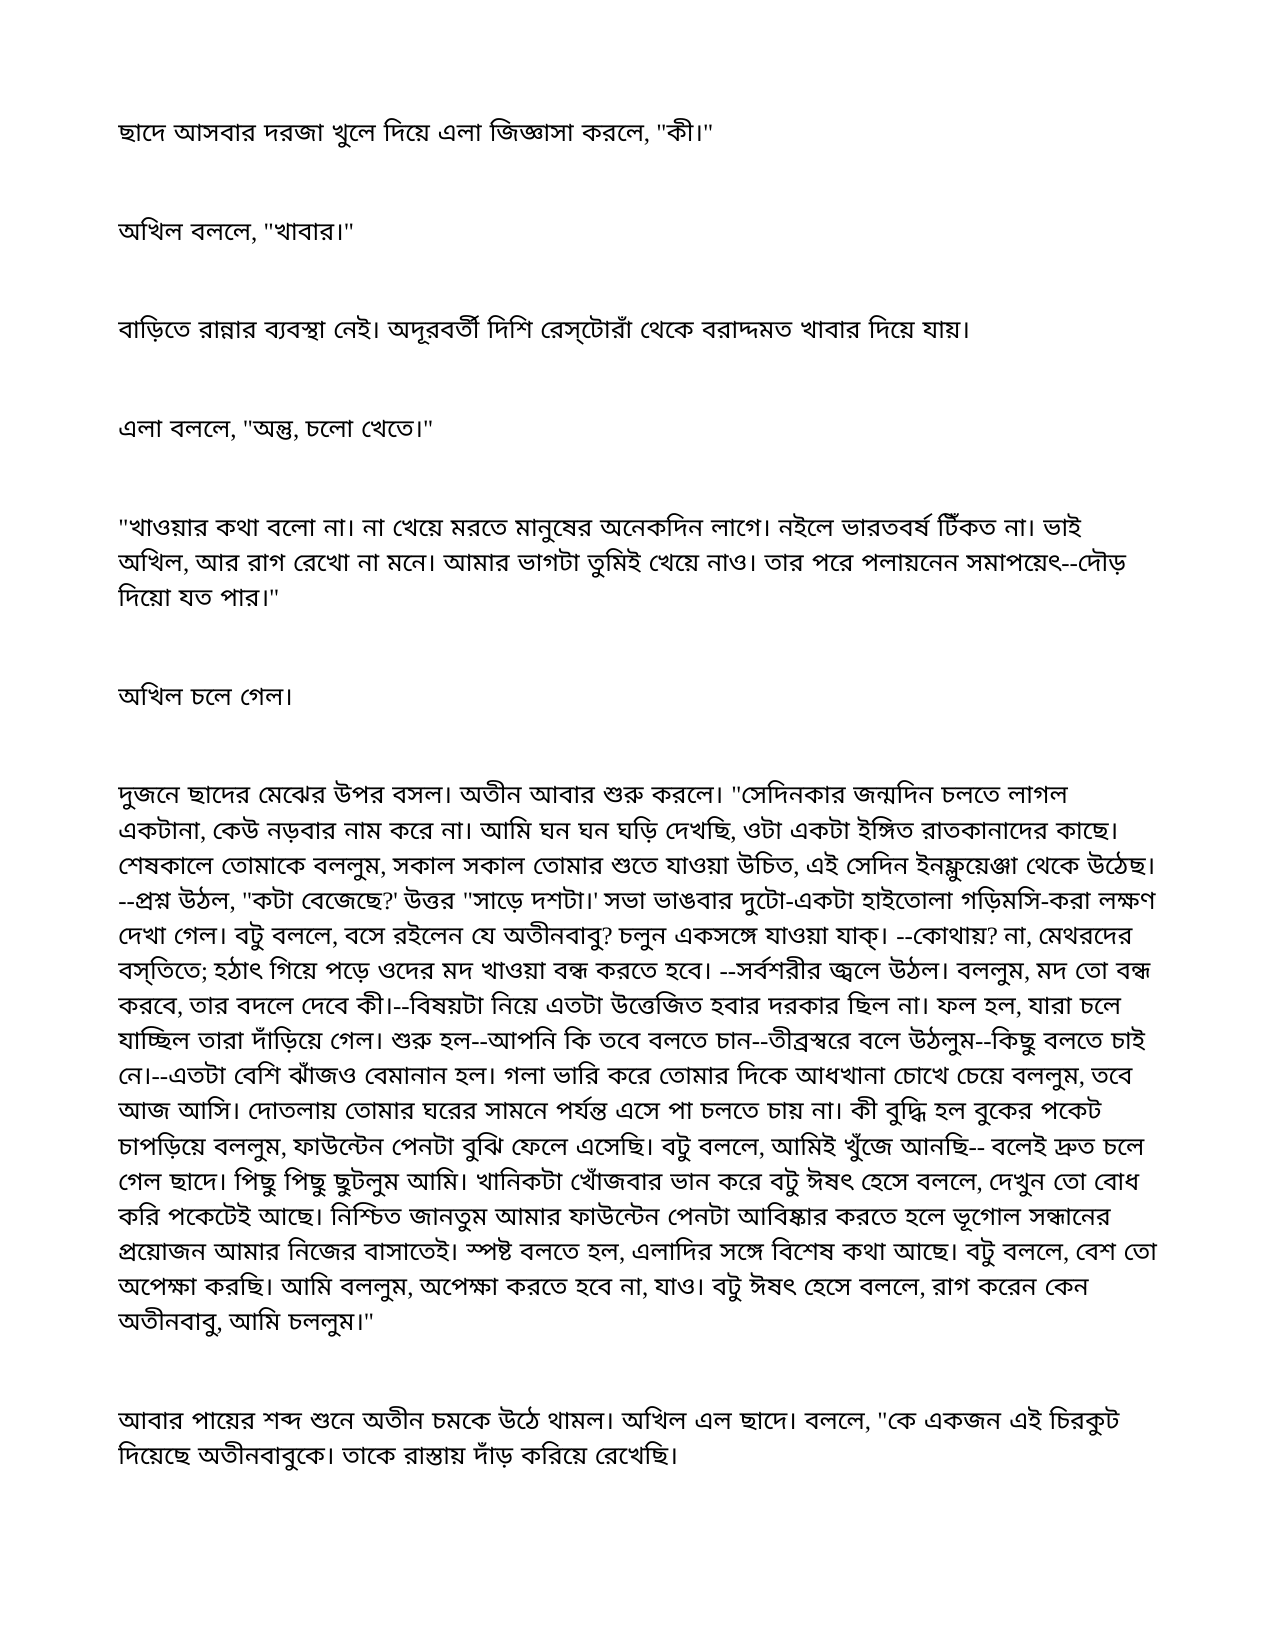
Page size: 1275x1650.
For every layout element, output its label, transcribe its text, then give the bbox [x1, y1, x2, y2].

text অখিল বললে, "খাবার।" [118, 217, 1157, 246]
text আবার পায়ের শব্দ শুনে অতীন চমকে উঠে থামল। অখিল এল ছাদে। বললে, "কে একজন এই চিরকুট দিয়েছে অতীনবাবুকে। তাকে রাস্তায় দাঁড় করিয়ে রেখেছি। [118, 1406, 1157, 1470]
text এলা বললে, "অন্তু, চলো খেতে।" [118, 414, 1157, 443]
text দুজনে ছাদের মেঝের উপর বসল। অতীন আবার শুরু করলে। "সেদিনকার জন্মদিন চলতে লাগল একটানা, কেউ নড়বার নাম করে না। আমি ঘন ঘন ঘড়ি দেখছি, ওটা একটা ইঙ্গিত রাতকানাদের কাছে। শেষকালে তোমাকে বললুম, সকাল সকাল তোমার শুতে যাওয়া উচিত, এই সেদিন ইনফ্লুয়েঞ্জা থেকে উঠেছ। --প্রশ্ন উঠল, "কটা বেজেছে?' উত্তর "সাড়ে দশটা।' সভা ভাঙবার দুটো-একটা হাইতোলা গড়িমসি-করা লক্ষণ দেখা গেল। বটু বললে, বসে রইলেন যে অতীনবাবু? চলুন একসঙ্গে যাওয়া যাক্‌। --কোথায়? না, মেথরদের বস্‌তিতে; হঠাৎ গিয়ে পড়ে ওদের মদ খাওয়া বন্ধ করতে হবে। --সর্বশরীর জ্বলে উঠল। বললুম, মদ তো বন্ধ করবে, তার বদলে দেবে কী।--বিষয়টা নিয়ে এতটা উত্তেজিত হবার দরকার ছিল না। ফল হল, যারা চলে যাচ্ছিল তারা দাঁড়িয়ে গেল। শুরু হল--আপনি কি তবে বলতে চান--তীব্রস্বরে বলে উঠলুম--কিছু বলতে চাই নে।--এতটা বেশি ঝাঁজও বেমানান হল। গলা ভারি করে তোমার দিকে আধখানা চোখে চেয়ে বললুম, তবে আজ আসি। দোতলায় তোমার ঘরের সামনে পর্যন্ত এসে পা চলতে চায় না। কী বুদ্ধি হল বুকের পকেট চাপড়িয়ে বললুম, ফাউন্টেন পেনটা বুঝি ফেলে এসেছি। বটু বললে, আমিই খুঁজে আনছি-- বলেই দ্রুত চলে গেল ছাদে। পিছু পিছু ছুটলুম আমি। খানিকটা খোঁজবার ভান করে বটু ঈষৎ হেসে বললে, দেখুন তো বোধ করি পকেটেই আছে। নিশ্চিত জানতুম আমার ফাউন্টেন পেনটা আবিষ্কার করতে হলে ভূগোল সন্ধানের প্রয়োজন আমার নিজের বাসাতেই। স্পষ্ট বলতে হল, এলাদির সঙ্গে বিশেষ কথা আছে। বটু বললে, বেশ তো অপেক্ষা করছি। আমি বললুম, অপেক্ষা করতে হবে না, যাও। বটু ঈষৎ হেসে বললে, রাগ করেন কেন অতীনবাবু, আমি চললুম।" [118, 781, 1157, 1336]
text "খাওয়ার কথা বলো না। না খেয়ে মরতে মানুষের অনেকদিন লাগে। নইলে ভারতবর্ষ টিঁকত না। ভাই অখিল, আর রাগ রেখো না মনে। আমার ভাগটা তুমিই খেয়ে নাও। তার পরে পলায়নেন সমাপয়েৎ--দৌড় দিয়ো যত পার।" [118, 513, 1157, 612]
text বাড়িতে রান্নার ব্যবস্থা নেই। অদূরবর্তী দিশি রেস্‌টোরাঁ থেকে বরাদ্দমত খাবার দিয়ে যায়। [118, 316, 1157, 345]
text ছাদে আসবার দরজা খুলে দিয়ে এলা জিজ্ঞাসা করলে, "কী।" [118, 118, 1157, 147]
text অখিল চলে গেল। [118, 682, 1157, 711]
